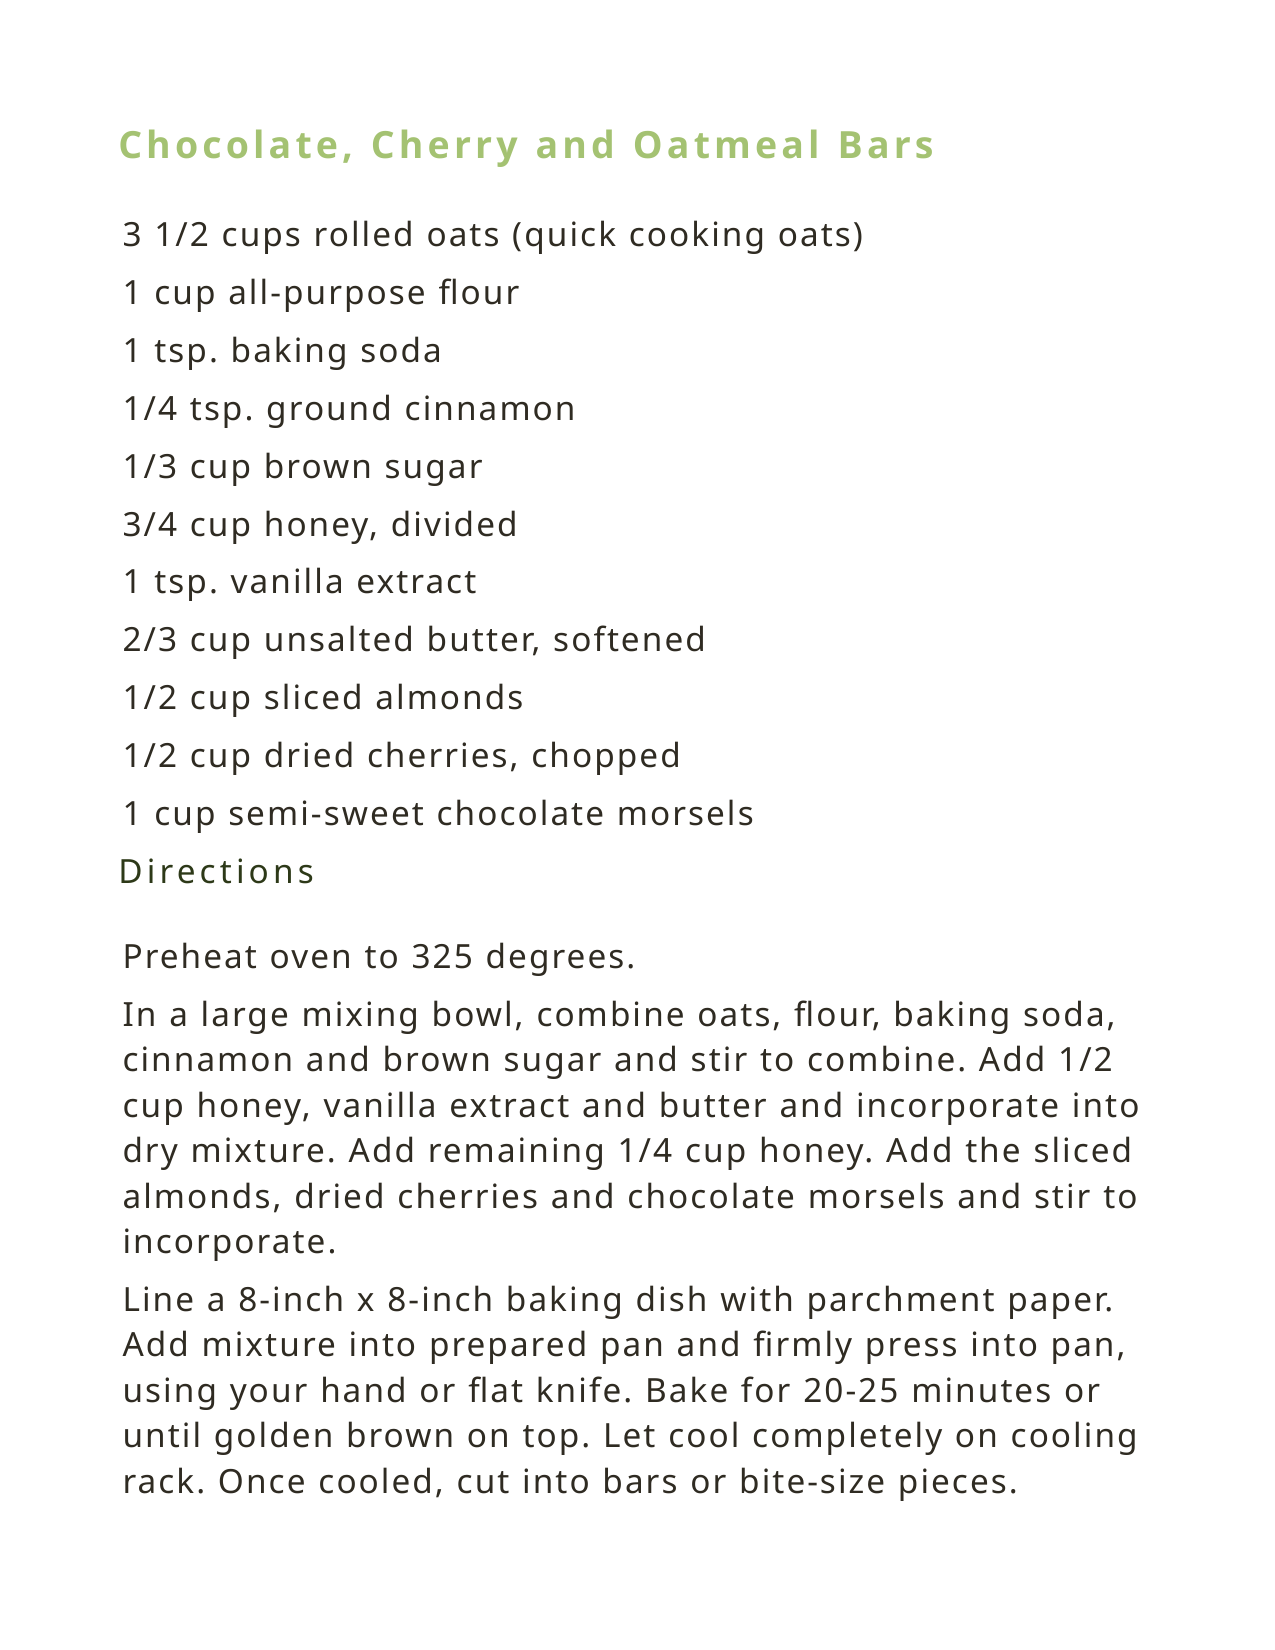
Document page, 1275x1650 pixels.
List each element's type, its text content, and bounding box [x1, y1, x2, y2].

text In a large mixing bowl, combine oats, flour, baking soda, cinnamon and brown sugar and stir to combine. Add 1/2 cup honey, vanilla extract and butter and incorporate into dry mixture. Add remaining 1/4 cup honey. Add the sliced almonds, dried cherries and chocolate morsels and stir to incorporate. [122, 991, 1153, 1263]
text 1 cup all-purpose flour [122, 269, 1153, 314]
text 1/3 cup brown sugar [122, 442, 1153, 488]
text 1/2 cup sliced almonds [122, 674, 1153, 719]
text 1 cup semi-sweet chocolate morsels [122, 790, 1153, 835]
text 1/2 cup dried cherries, chopped [122, 732, 1153, 777]
text Line a 8-inch x 8-inch baking dish with parchment paper. Add mixture into prepared pan and firmly press into pan, using your hand or flat knife. Bake for 20-25 minutes or until golden brown on top. Let cool completely on cooling rack. Once cooled, cut into bars or bite-size pieces. [122, 1276, 1153, 1503]
text Chocolate, Cherry and Oatmeal Bars [118, 118, 1157, 169]
text 2/3 cup unsalted butter, softened [122, 616, 1153, 662]
text Preheat oven to 325 degrees. [122, 933, 1153, 978]
text 3/4 cup honey, divided [122, 500, 1153, 546]
text 3 1/2 cups rolled oats (quick cooking oats) [122, 211, 1153, 256]
text 1 tsp. baking soda [122, 327, 1153, 372]
text 1/4 tsp. ground cinnamon [122, 384, 1153, 430]
text Directions [118, 848, 1157, 893]
text 1 tsp. vanilla extract [122, 558, 1153, 604]
